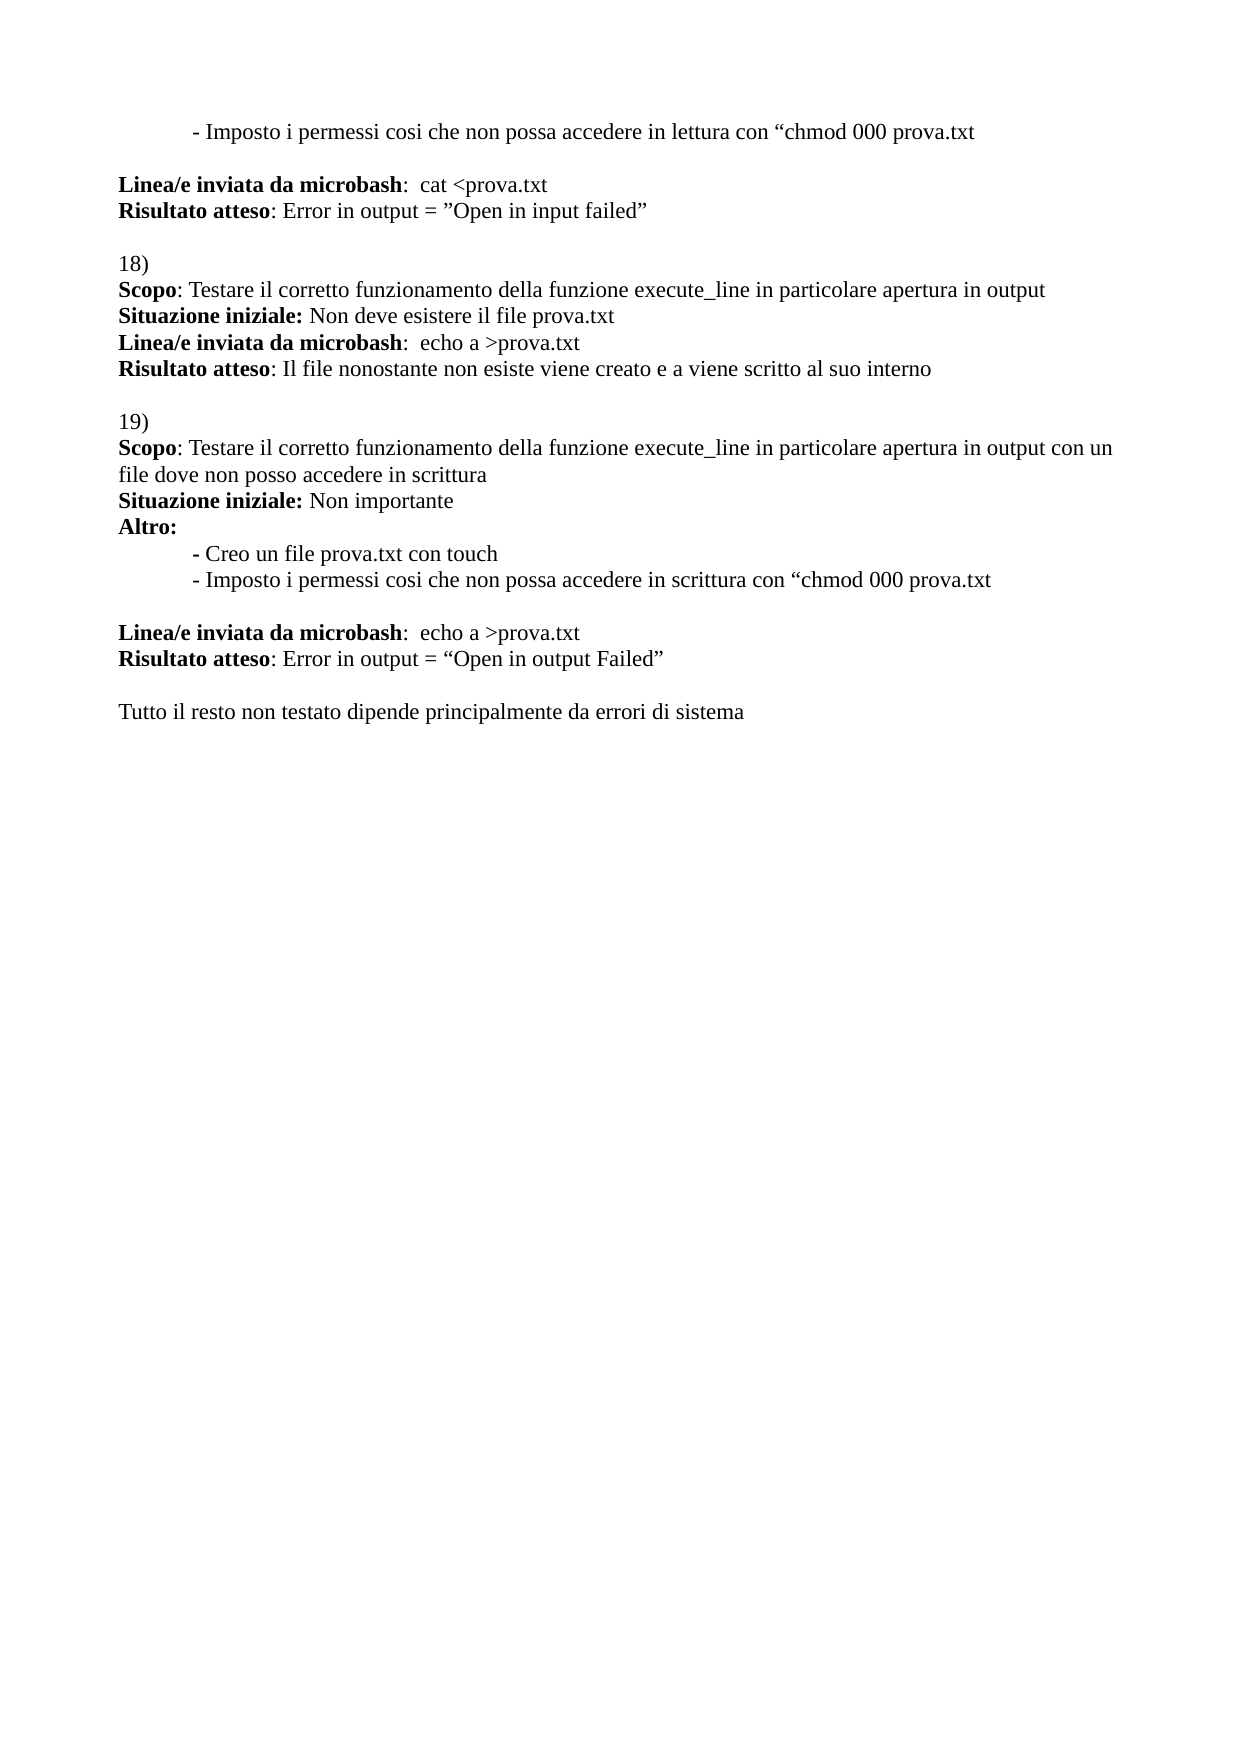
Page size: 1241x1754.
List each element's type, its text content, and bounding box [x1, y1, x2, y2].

text Risultato atteso: Error in output = “Open in output Failed” [118, 645, 1122, 672]
text Situazione iniziale: Non deve esistere il file prova.txt [118, 303, 1122, 329]
text Scopo: Testare il corretto funzionamento della funzione execute_line in particolare apertura in output [118, 276, 1122, 303]
text Linea/e inviata da microbash: echo a >prova.txt [118, 329, 1122, 355]
text - Imposto i permessi cosi che non possa accedere in scrittura con “chmod 000 prova.txt [118, 566, 1122, 592]
text 18) [118, 250, 1122, 276]
text - Creo un file prova.txt con touch [118, 540, 1122, 566]
text Altro: [118, 513, 1122, 540]
text Situazione iniziale: Non importante [118, 487, 1122, 513]
text 19) [118, 408, 1122, 434]
text Scopo: Testare il corretto funzionamento della funzione execute_line in particolare apertura in output con un file dove non posso accedere in scrittura [118, 434, 1122, 487]
text - Imposto i permessi cosi che non possa accedere in lettura con “chmod 000 prova.txt [118, 118, 1122, 144]
text Tutto il resto non testato dipende principalmente da errori di sistema [118, 698, 1122, 724]
text Linea/e inviata da microbash: echo a >prova.txt [118, 619, 1122, 645]
text Risultato atteso: Error in output = ”Open in input failed” [118, 197, 1122, 223]
text Risultato atteso: Il file nonostante non esiste viene creato e a viene scritto al suo interno [118, 355, 1122, 382]
text Linea/e inviata da microbash: cat <prova.txt [118, 171, 1122, 197]
